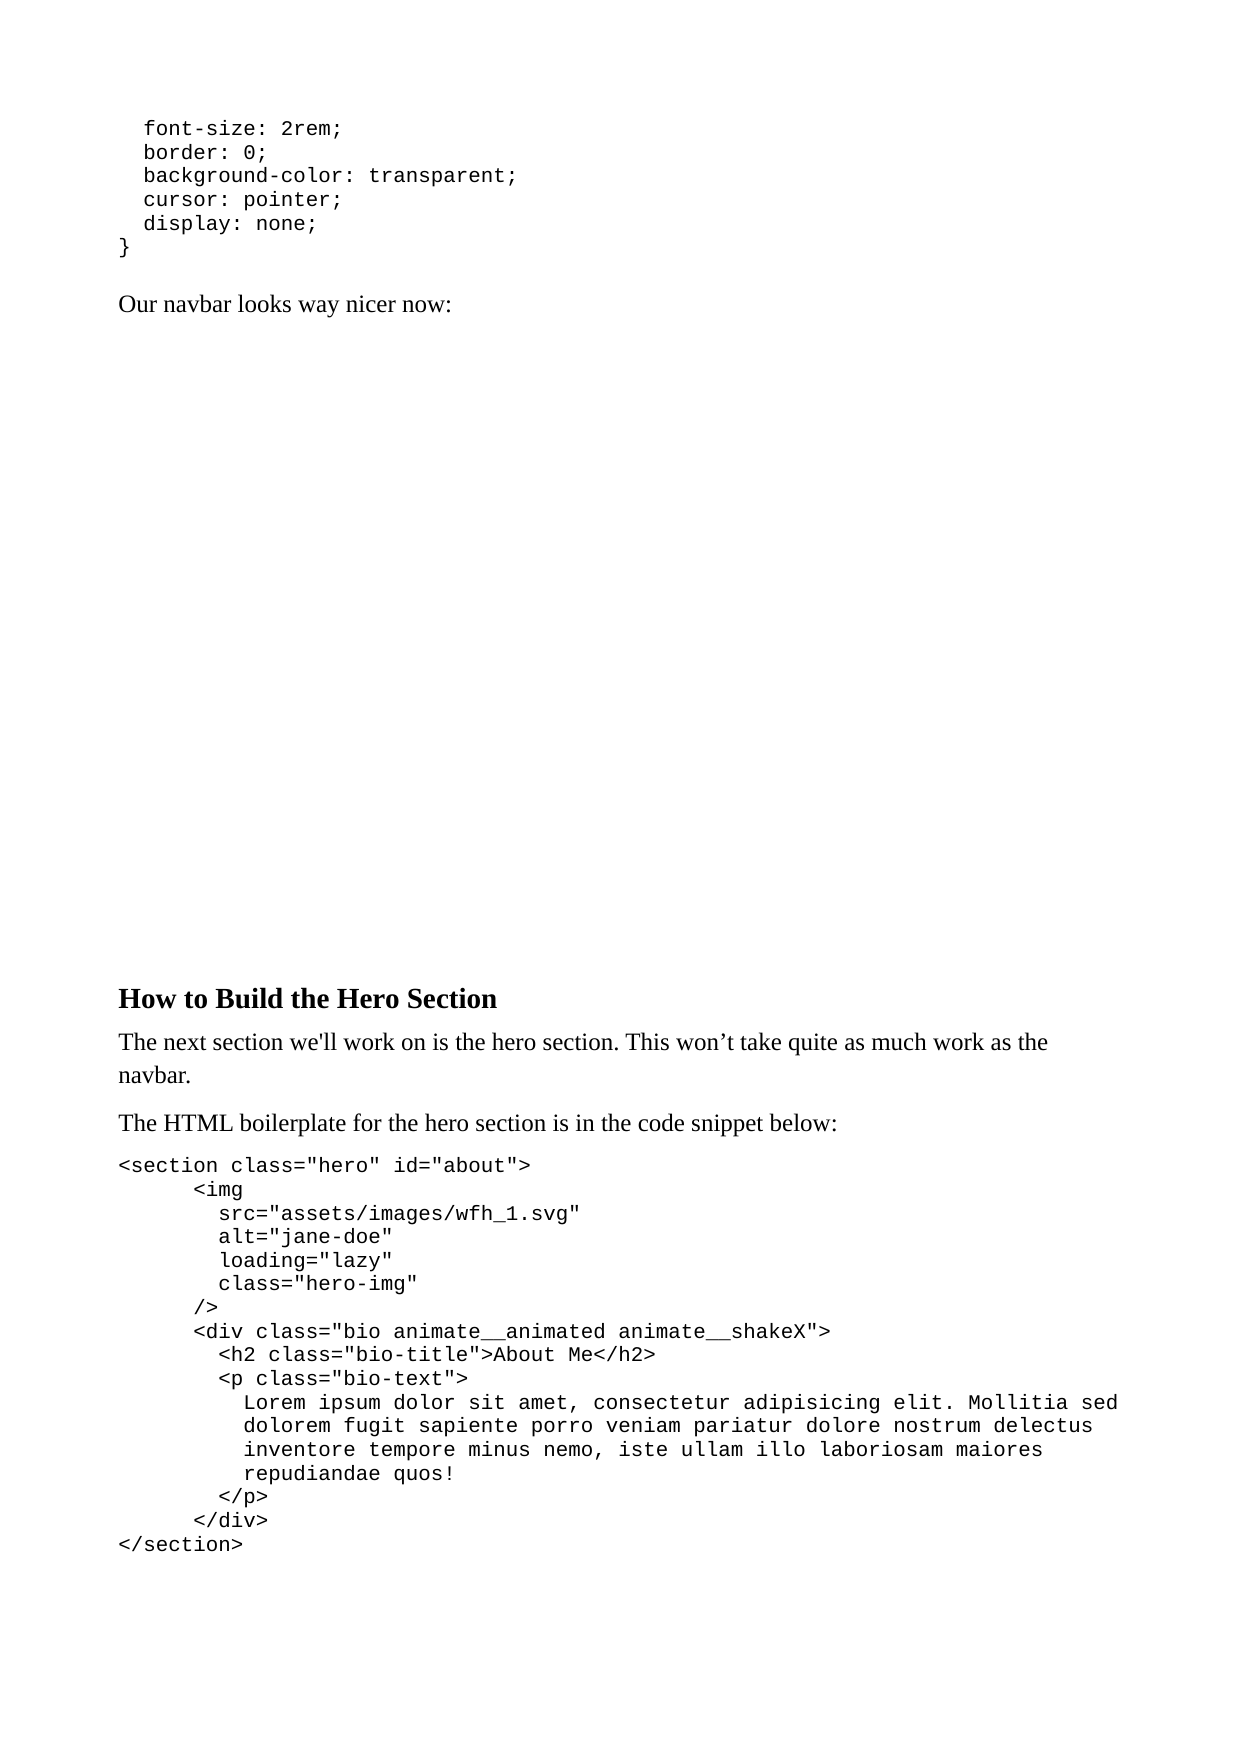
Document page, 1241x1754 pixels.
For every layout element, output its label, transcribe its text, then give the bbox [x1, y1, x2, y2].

subtitle How to Build the Hero Section [118, 981, 1122, 1014]
text /> [118, 1297, 1122, 1321]
text </p> [118, 1486, 1122, 1510]
text repudiandae quos! [118, 1463, 1122, 1486]
text background-color: transparent; [118, 165, 1122, 189]
text font-size: 2rem; [118, 118, 1122, 142]
text The HTML boilerplate for the hero section is in the code snippet below: [118, 1108, 1122, 1136]
text display: none; [118, 213, 1122, 236]
text </div> [118, 1510, 1122, 1533]
text inventore tempore minus nemo, iste ullam illo laboriosam maiores [118, 1439, 1122, 1463]
text } [118, 236, 1122, 260]
text <h2 class="bio-title">About Me</h2> [118, 1344, 1122, 1368]
text dolorem fugit sapiente porro veniam pariatur dolore nostrum delectus [118, 1415, 1122, 1439]
text </section> [118, 1533, 1122, 1557]
text Our navbar looks way nicer now: [118, 289, 1122, 947]
text loading="lazy" [118, 1250, 1122, 1273]
text border: 0; [118, 142, 1122, 165]
text <div class="bio animate__animated animate__shakeX"> [118, 1321, 1122, 1344]
text <img [118, 1179, 1122, 1202]
text <p class="bio-text"> [118, 1368, 1122, 1392]
text src="assets/images/wfh_1.svg" [118, 1202, 1122, 1226]
text Lorem ipsum dolor sit amet, consectetur adipisicing elit. Mollitia sed [118, 1392, 1122, 1415]
text alt="jane-doe" [118, 1226, 1122, 1250]
text <section class="hero" id="about"> [118, 1155, 1122, 1179]
text class="hero-img" [118, 1273, 1122, 1297]
text cursor: pointer; [118, 189, 1122, 213]
text The next section we'll work on is the hero section. This won’t take quite as much work as the navbar. [118, 1027, 1122, 1089]
